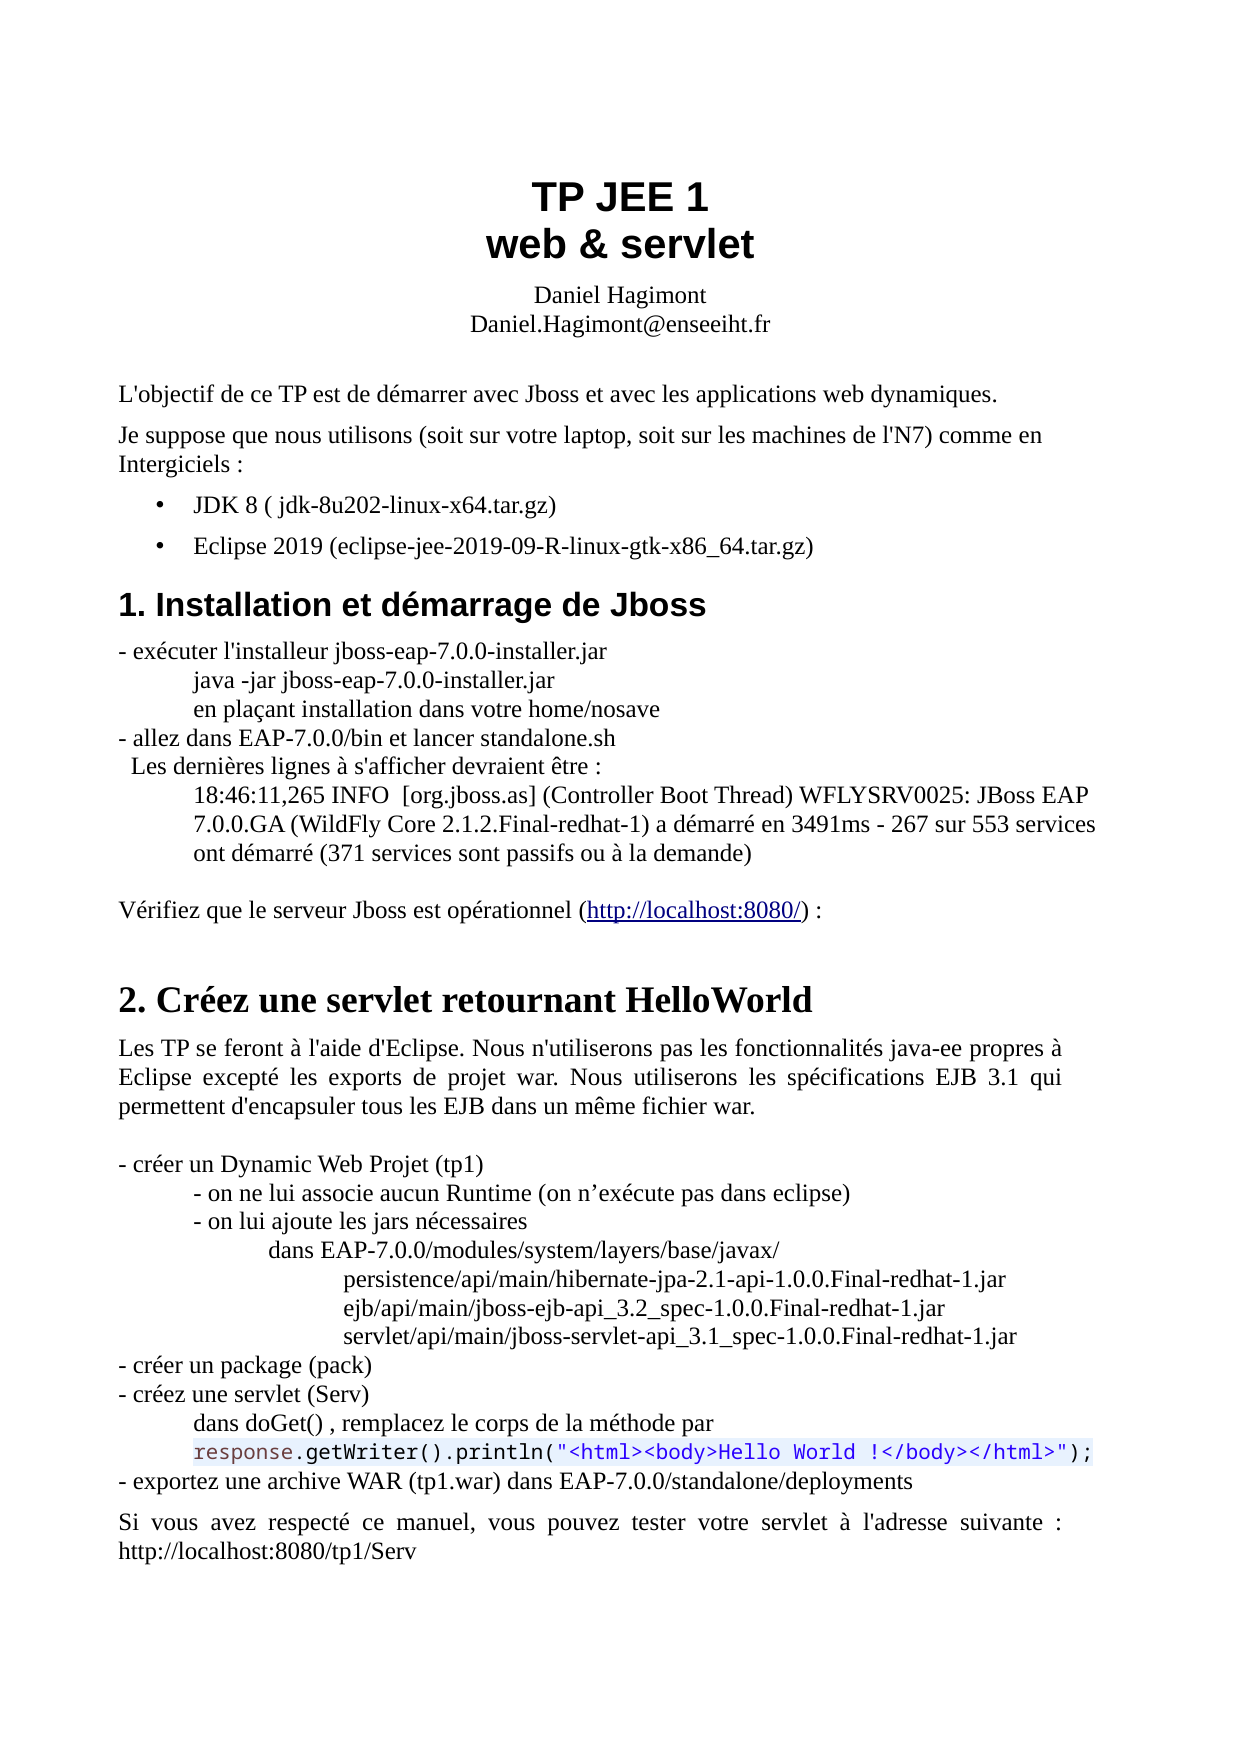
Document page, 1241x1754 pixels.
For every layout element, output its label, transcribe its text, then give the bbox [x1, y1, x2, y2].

text ont démarré (371 services sont passifs ou à la demande) [118, 838, 1122, 866]
text - créer un Dynamic Web Projet (tp1) [118, 1149, 1122, 1178]
subtitle 1. Installation et démarrage de Jboss [118, 585, 1122, 624]
text servlet/api/main/jboss-servlet-api_3.1_spec-1.0.0.Final-redhat-1.jar [118, 1321, 1122, 1350]
text - allez dans EAP-7.0.0/bin et lancer standalone.sh [118, 723, 1122, 751]
text persistence/api/main/hibernate-jpa-2.1-api-1.0.0.Final-redhat-1.jar [118, 1264, 1122, 1293]
text - on lui ajoute les jars nécessaires [118, 1206, 1122, 1235]
text en plaçant installation dans votre home/nosave [118, 694, 1122, 723]
text 18:46:11,265 INFO [org.jboss.as] (Controller Boot Thread) WFLYSRV0025: JBoss EAP [118, 780, 1122, 809]
text 7.0.0.GA (WildFly Core 2.1.2.Final-redhat-1) a démarré en 3491ms - 267 sur 553 services [118, 809, 1122, 838]
text L'objectif de ce TP est de démarrer avec Jboss et avec les applications web dynamiques. [118, 379, 1122, 408]
text Les TP se feront à l'aide d'Eclipse. Nous n'utiliserons pas les fonctionnalités java-ee propres à Eclipse excepté les exports de projet war. Nous utiliserons les spécifications EJB 3.1 qui permettent d'encapsuler tous les EJB dans un même fichier war. [118, 1033, 1063, 1119]
text ejb/api/main/jboss-ejb-api_3.2_spec-1.0.0.Final-redhat-1.jar [118, 1293, 1122, 1321]
text Si vous avez respecté ce manuel, vous pouvez tester votre servlet à l'adresse suivante : http://localhost:8080/tp1/Serv [118, 1507, 1063, 1565]
text Vérifiez que le serveur Jboss est opérationnel (http://localhost:8080/) : [118, 895, 1122, 924]
text Je suppose que nous utilisons (soit sur votre laptop, soit sur les machines de l'N7) comme en Intergiciels : [118, 420, 1122, 478]
text - exportez une archive WAR (tp1.war) dans EAP-7.0.0/standalone/deployments [118, 1466, 1122, 1495]
text - créer un package (pack) [118, 1350, 1122, 1379]
text - on ne lui associe aucun Runtime (on n’exécute pas dans eclipse) [118, 1178, 1122, 1206]
text - créez une servlet (Serv) [118, 1379, 1122, 1408]
text Daniel.Hagimont@enseeiht.fr [118, 309, 1122, 338]
text Les dernières lignes à s'afficher devraient être : [118, 751, 1122, 780]
subtitle TP JEE 1 web & servlet [118, 172, 1122, 268]
list JDK 8 ( jdk-8u202-linux-x64.tar.gz) [156, 490, 1122, 519]
list Eclipse 2019 (eclipse-jee-2019-09-R-linux-gtk-x86_64.tar.gz) [156, 531, 1122, 560]
text java -jar jboss-eap-7.0.0-installer.jar [118, 665, 1122, 694]
text dans EAP-7.0.0/modules/system/layers/base/javax/ [118, 1235, 1122, 1264]
text dans doGet() , remplacez le corps de la méthode par [118, 1408, 1122, 1436]
text response.getWriter().println("<html><body>Hello World !</body></html>"); [118, 1436, 1122, 1466]
text Daniel Hagimont [118, 280, 1122, 309]
text - exécuter l'installeur jboss-eap-7.0.0-installer.jar [118, 636, 1122, 665]
subtitle 2. Créez une servlet retournant HelloWorld [118, 978, 1122, 1021]
